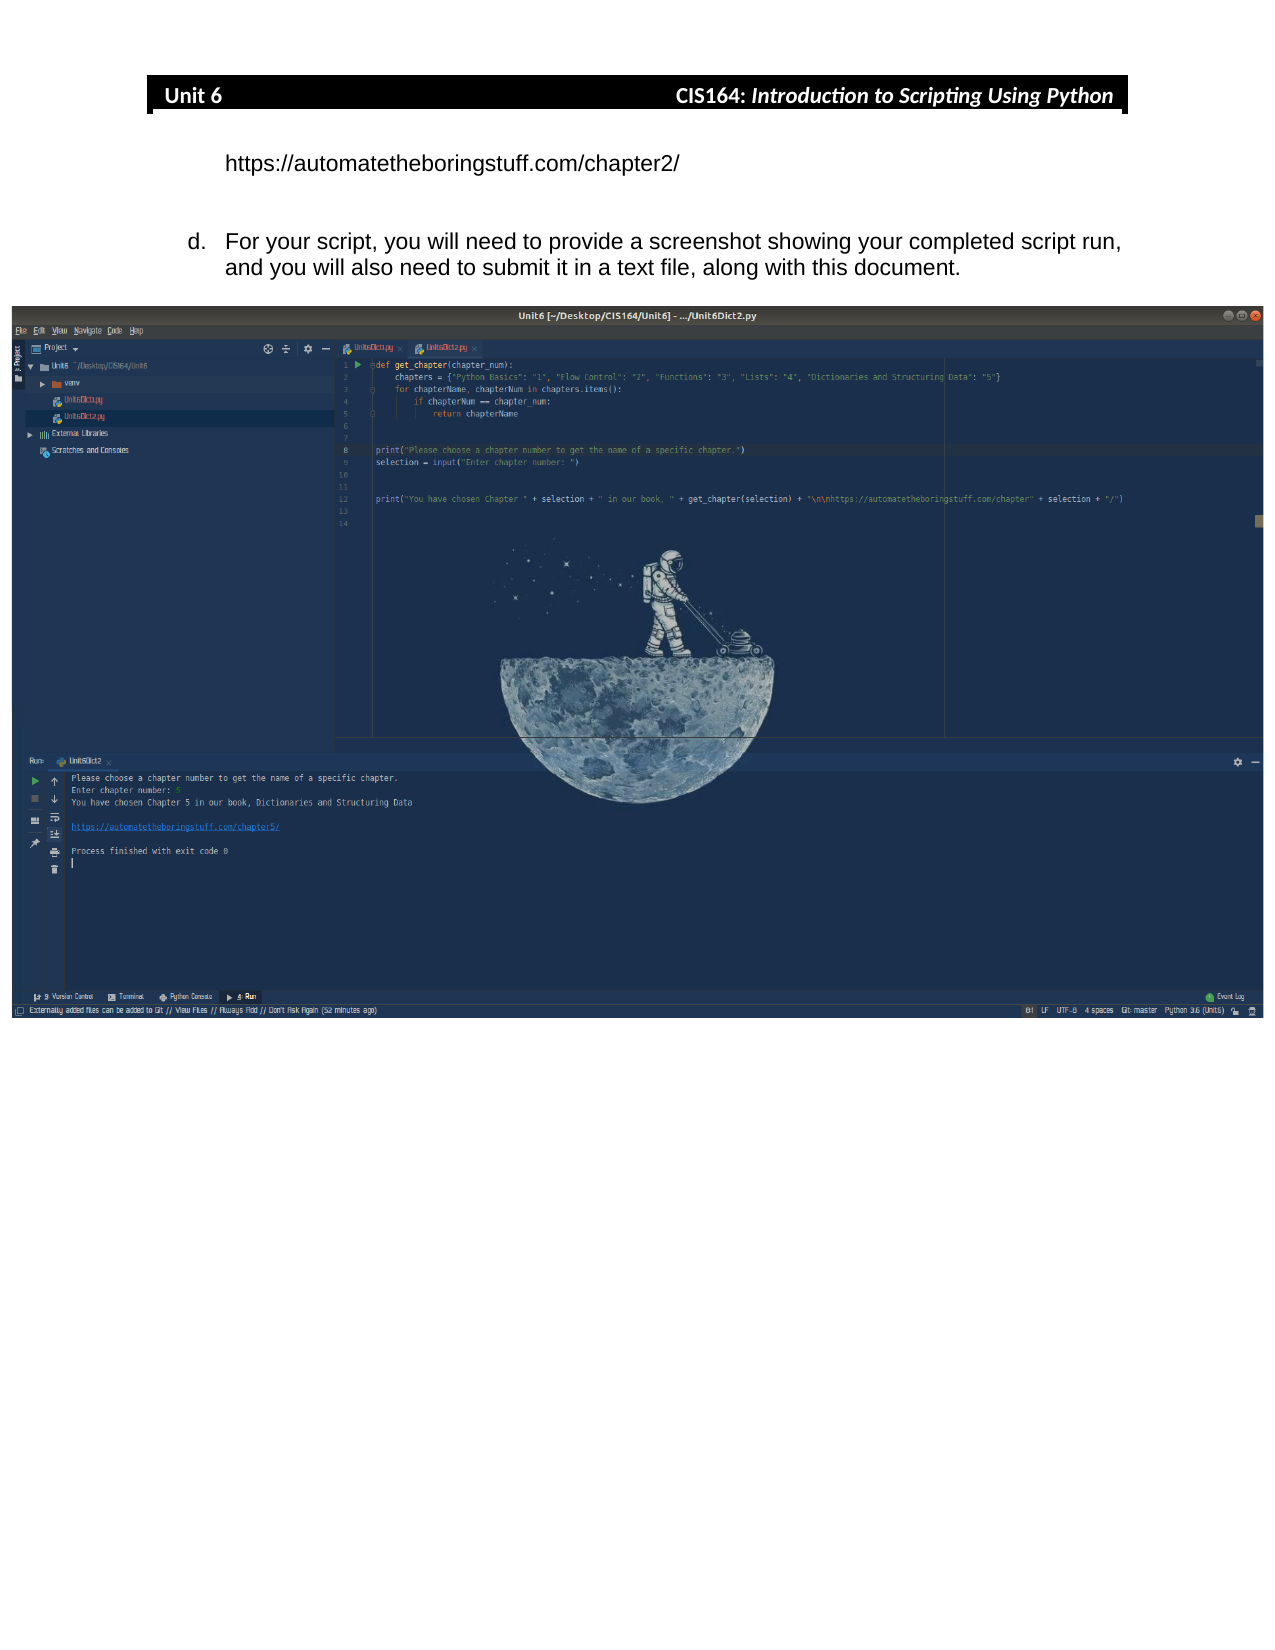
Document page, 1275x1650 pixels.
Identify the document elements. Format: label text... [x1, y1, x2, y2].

list https://automatetheboringstuff.com/chapter2/ [225, 150, 1125, 176]
list For your script, you will need to provide a screenshot showing your completed script run, and you will also need to submit it in a text file, along with this document. [187, 228, 1125, 280]
picture [11, 306, 1264, 1018]
